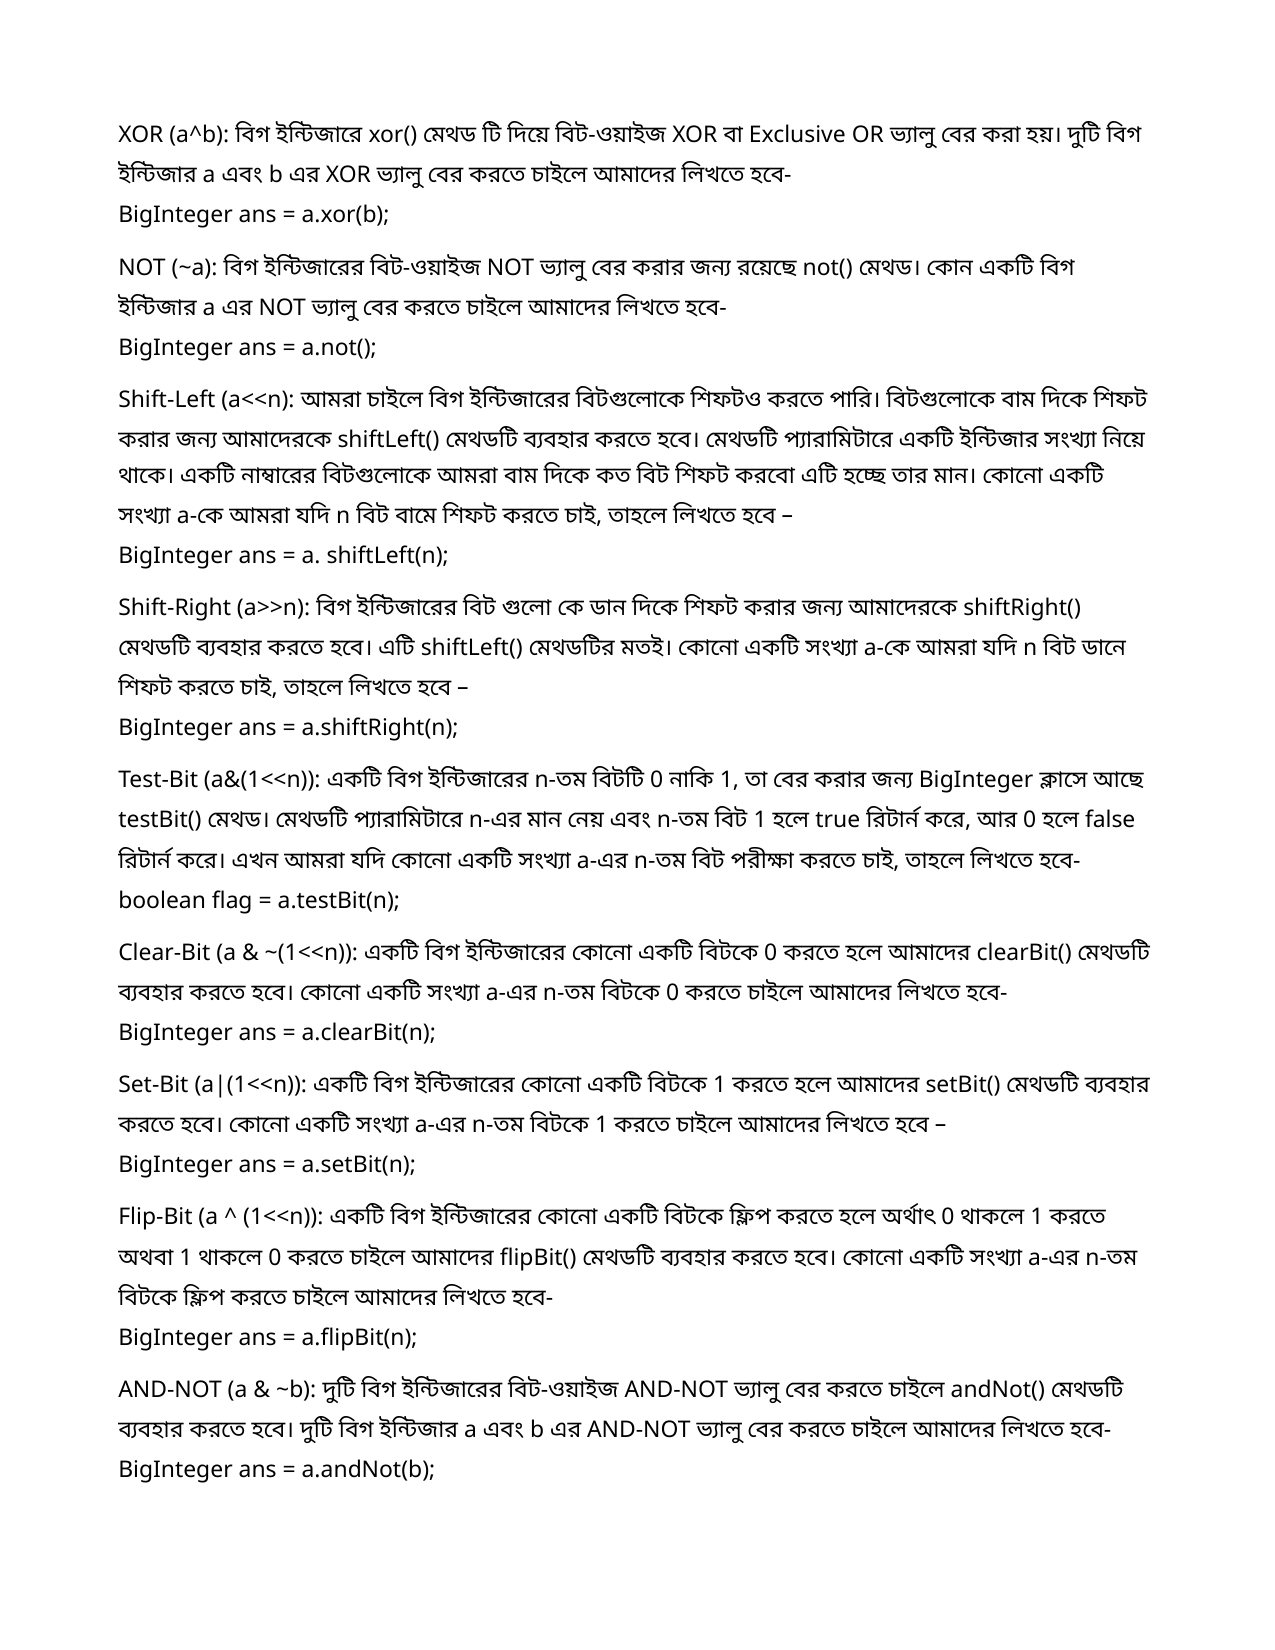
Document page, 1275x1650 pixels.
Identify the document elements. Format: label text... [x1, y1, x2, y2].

text Clear-Bit (a & ~(1<<n)): একটি বিগ ইন্টিজারের কোনো একটি বিটকে 0 করতে হলে আমাদের clearBit() মেথডটি ব্যবহার করতে হবে। কোনো একটি সংখ্যা a-এর n-তম বিটকে 0 করতে চাইলে আমাদের লিখতে হবে- BigInteger ans = a.clearBit(n); [118, 936, 1157, 1047]
text AND-NOT (a & ~b): দুটি বিগ ইন্টিজারের বিট-ওয়াইজ AND-NOT ভ্যালু বের করতে চাইলে andNot() মেথডটি ব্যবহার করতে হবে। দুটি বিগ ইন্টিজার a এবং b এর AND-NOT ভ্যালু বের করতে চাইলে আমাদের লিখতে হবে- BigInteger ans = a.andNot(b); [118, 1373, 1157, 1484]
text Shift-Right (a>>n): বিগ ইন্টিজারের বিট গুলো কে ডান দিকে শিফট করার জন্য আমাদেরকে shiftRight() মেথডটি ব্যবহার করতে হবে। এটি shiftLeft() মেথডটির মতই। কোনো একটি সংখ্যা a-কে আমরা যদি n বিট ডানে শিফট করতে চাই, তাহলে লিখতে হবে – BigInteger ans = a.shiftRight(n); [118, 591, 1157, 742]
text NOT (~a): বিগ ইন্টিজারের বিট-ওয়াইজ NOT ভ্যালু বের করার জন্য রয়েছে not() মেথড। কোন একটি বিগ ইন্টিজার a এর NOT ভ্যালু বের করতে চাইলে আমাদের লিখতে হবে- BigInteger ans = a.not(); [118, 250, 1157, 362]
text XOR (a^b): বিগ ইন্টিজারে xor() মেথড টি দিয়ে বিট-ওয়াইজ XOR বা Exclusive OR ভ্যালু বের করা হয়। দুটি বিগ ইন্টিজার a এবং b এর XOR ভ্যালু বের করতে চাইলে আমাদের লিখতে হবে- BigInteger ans = a.xor(b); [118, 118, 1157, 229]
text Test-Bit (a&(1<<n)): একটি বিগ ইন্টিজারের n-তম বিটটি 0 নাকি 1, তা বের করার জন্য BigInteger ক্লাসে আছে testBit() মেথড। মেথডটি প্যারামিটারে n-এর মান নেয় এবং n-তম বিট 1 হলে true রিটার্ন করে, আর 0 হলে false রিটার্ন করে। এখন আমরা যদি কোনো একটি সংখ্যা a-এর n-তম বিট পরীক্ষা করতে চাই, তাহলে লিখতে হবে- boolean flag = a.testBit(n); [118, 763, 1157, 915]
text Flip-Bit (a ^ (1<<n)): একটি বিগ ইন্টিজারের কোনো একটি বিটকে ফ্লিপ করতে হলে অর্থাৎ 0 থাকলে 1 করতে অথবা 1 থাকলে 0 করতে চাইলে আমাদের flipBit() মেথডটি ব্যবহার করতে হবে। কোনো একটি সংখ্যা a-এর n-তম বিটকে ফ্লিপ করতে চাইলে আমাদের লিখতে হবে- BigInteger ans = a.flipBit(n); [118, 1200, 1157, 1352]
text Set-Bit (a|(1<<n)): একটি বিগ ইন্টিজারের কোনো একটি বিটকে 1 করতে হলে আমাদের setBit() মেথডটি ব্যবহার করতে হবে। কোনো একটি সংখ্যা a-এর n-তম বিটকে 1 করতে চাইলে আমাদের লিখতে হবে – BigInteger ans = a.setBit(n); [118, 1068, 1157, 1179]
text Shift-Left (a<<n): আমরা চাইলে বিগ ইন্টিজারের বিটগুলোকে শিফটও করতে পারি। বিটগুলোকে বাম দিকে শিফট করার জন্য আমাদেরকে shiftLeft() মেথডটি ব্যবহার করতে হবে। মেথডটি প্যারামিটারে একটি ইন্টিজার সংখ্যা নিয়ে থাকে। একটি নাম্বারের বিটগুলোকে আমরা বাম দিকে কত বিট শিফট করবো এটি হচ্ছে তার মান। কোনো একটি সংখ্যা a-কে আমরা যদি n বিট বামে শিফট করতে চাই, তাহলে লিখতে হবে – BigInteger ans = a. shiftLeft(n); [118, 383, 1157, 570]
